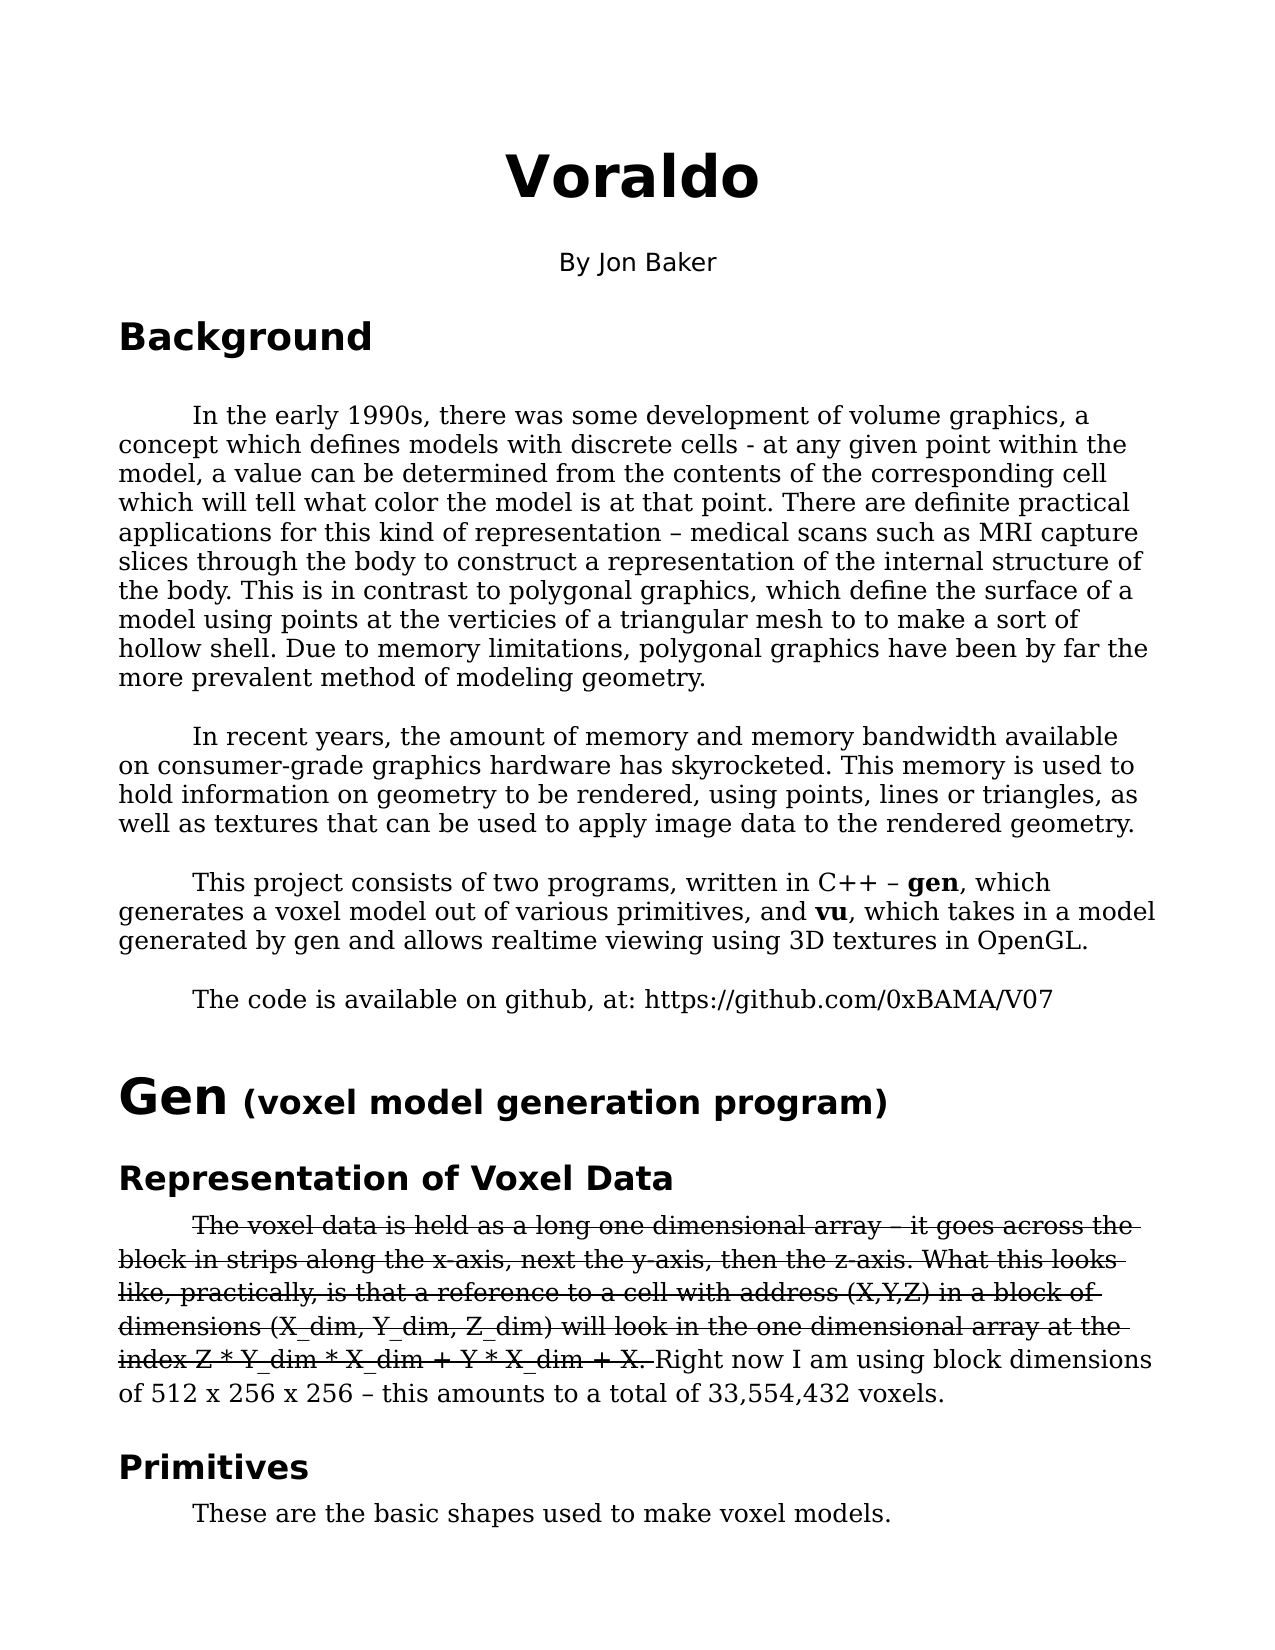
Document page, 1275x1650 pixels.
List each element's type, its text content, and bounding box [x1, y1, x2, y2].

text In recent years, the amount of memory and memory bandwidth available on consumer-grade graphics hardware has skyrocketed. This memory is used to hold information on geometry to be rendered, using points, lines or triangles, as well as textures that can be used to apply image data to the rendered geometry. [118, 722, 1157, 838]
text This project consists of two programs, written in C++ – gen, which generates a voxel model out of various primitives, and vu, which takes in a model generated by gen and allows realtime viewing using 3D textures in OpenGL. [118, 868, 1157, 956]
text These are the basic shapes used to make voxel models. [118, 1499, 1157, 1529]
subtitle Gen (voxel model generation program) [118, 1068, 1157, 1126]
subtitle Representation of Voxel Data [118, 1160, 1157, 1199]
title Voraldo [118, 143, 1157, 211]
subtitle Background [118, 315, 1157, 359]
title By Jon Baker [118, 248, 1157, 278]
text In the early 1990s, there was some development of volume graphics, a concept which defines models with discrete cells - at any given point within the model, a value can be determined from the contents of the corresponding cell which will tell what color the model is at that point. There are definite practical applications for this kind of representation – medical scans such as MRI capture slices through the body to construct a representation of the internal structure of the body. This is in contrast to polygonal graphics, which define the surface of a model using points at the verticies of a triangular mesh to to make a sort of hollow shell. Due to memory limitations, polygonal graphics have been by far the more prevalent method of modeling geometry. [118, 401, 1157, 693]
text The voxel data is held as a long one dimensional array – it goes across the block in strips along the x-axis, next the y-axis, then the z-axis. What this looks like, practically, is that a reference to a cell with address (X,Y,Z) in a block of dimensions (X_dim, Y_dim, Z_dim) will look in the one dimensional array at the index Z * Y_dim * X_dim + Y * X_dim + X. Right now I am using block dimensions of 512 x 256 x 256 – this amounts to a total of 33,554,432 voxels. [118, 1211, 1157, 1408]
text The code is available on github, at: https://github.com/0xBAMA/V07 [118, 985, 1157, 1014]
subtitle Primitives [118, 1448, 1157, 1487]
